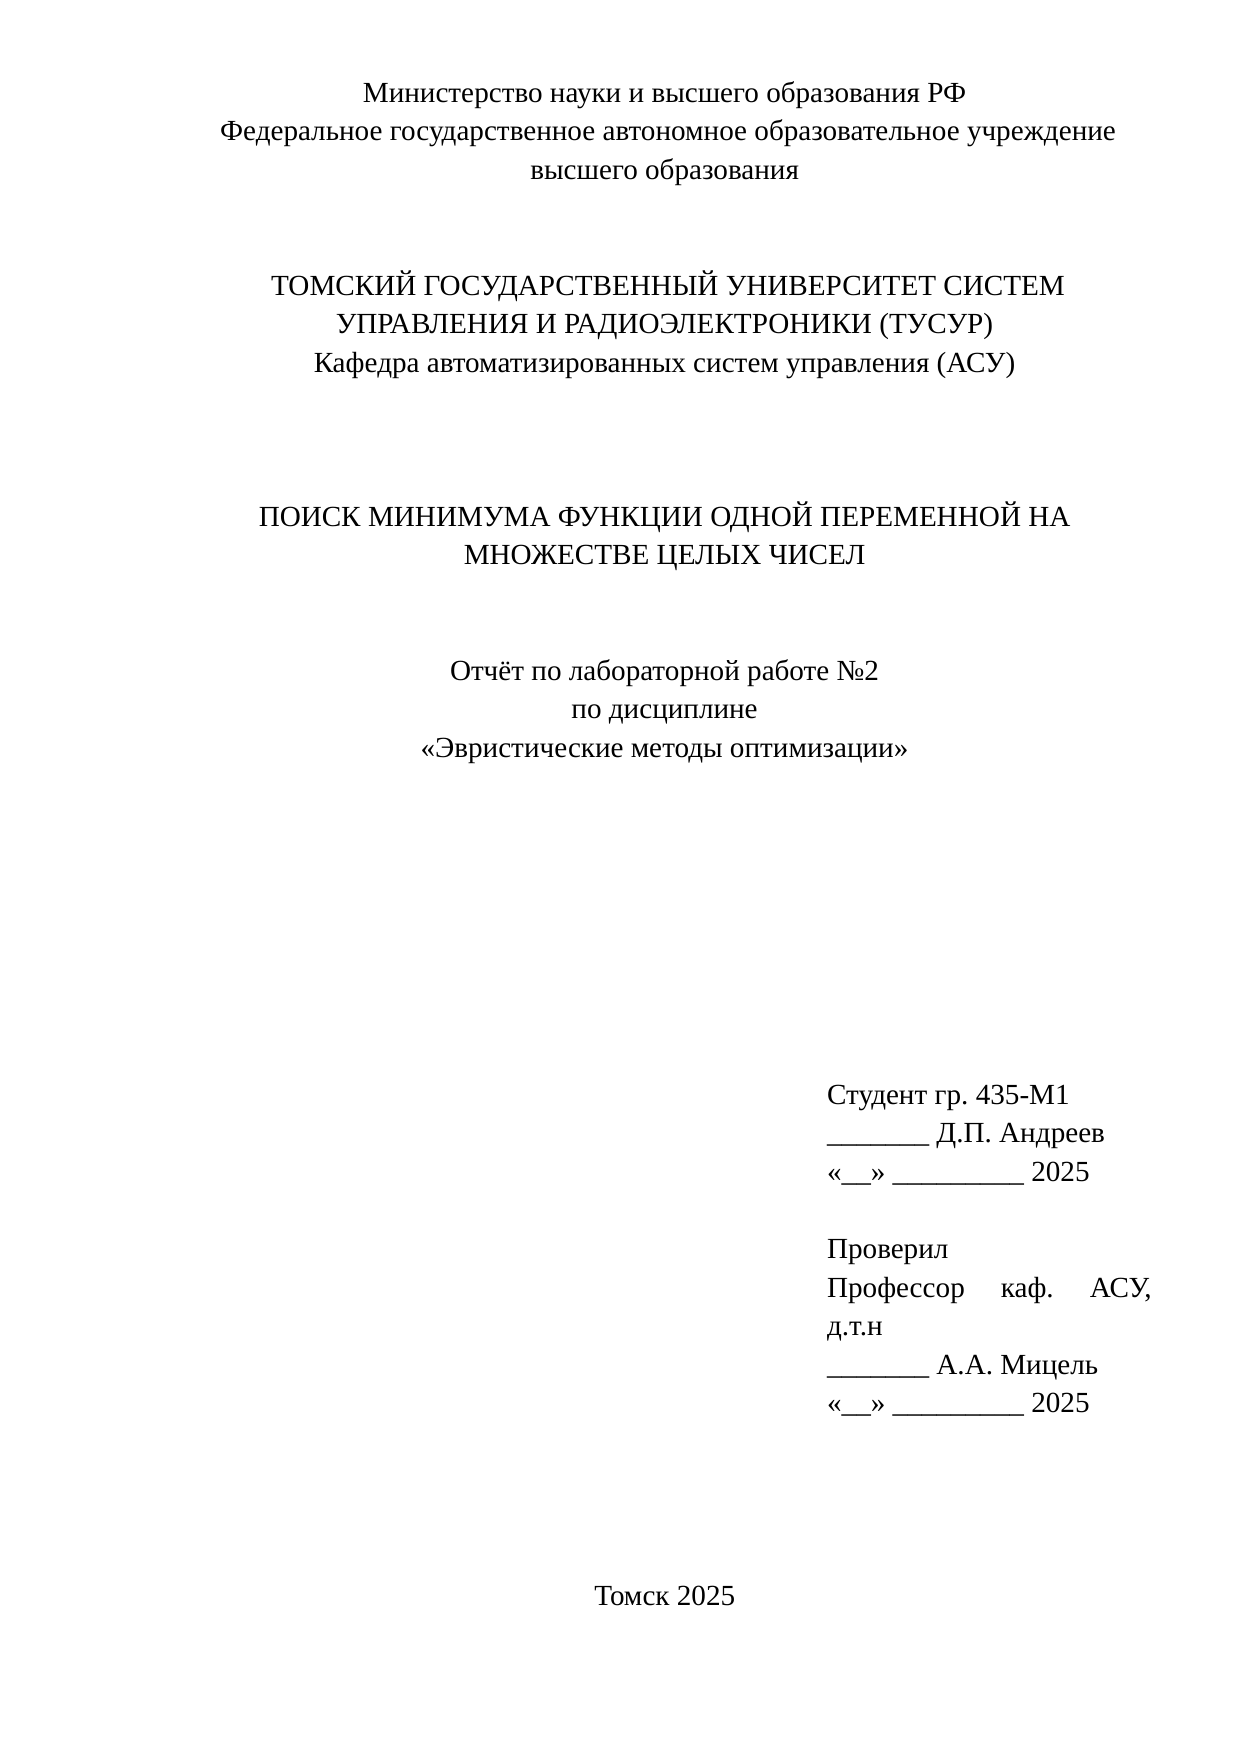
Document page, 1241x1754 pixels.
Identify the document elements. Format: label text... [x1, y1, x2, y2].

text Федеральное государственное автономное образовательное учреждение высшего образования [177, 113, 1152, 186]
text Министерство науки и высшего образования РФ [177, 75, 1152, 108]
text Томск 2025 [177, 1578, 1152, 1612]
text ТОМСКИЙ ГОСУДАРСТВЕННЫЙ УНИВЕРСИТЕТ СИСТЕМ УПРАВЛЕНИЯ И РАДИОЭЛЕКТРОНИКИ (ТУСУР) [177, 268, 1152, 340]
text _______ А.А. Мицель [827, 1347, 1152, 1380]
text Проверил [827, 1231, 1152, 1265]
text Студент гр. 435-М1 [827, 1077, 1152, 1111]
text «__» _________ 2025 [827, 1385, 1152, 1419]
text Поиск минимума функции одной переменной на множестве целых чисел [177, 499, 1152, 571]
text «__» _________ 2025 [827, 1154, 1152, 1188]
text Профессор каф. АСУ, д.т.н [827, 1270, 1152, 1342]
text _______ Д.П. Андреев [827, 1116, 1152, 1149]
text Кафедра автоматизированных систем управления (АСУ) [177, 345, 1152, 378]
text Отчёт по лабораторной работе №2 по дисциплине [177, 653, 1152, 725]
text «Эвристические методы оптимизации» [177, 730, 1152, 764]
